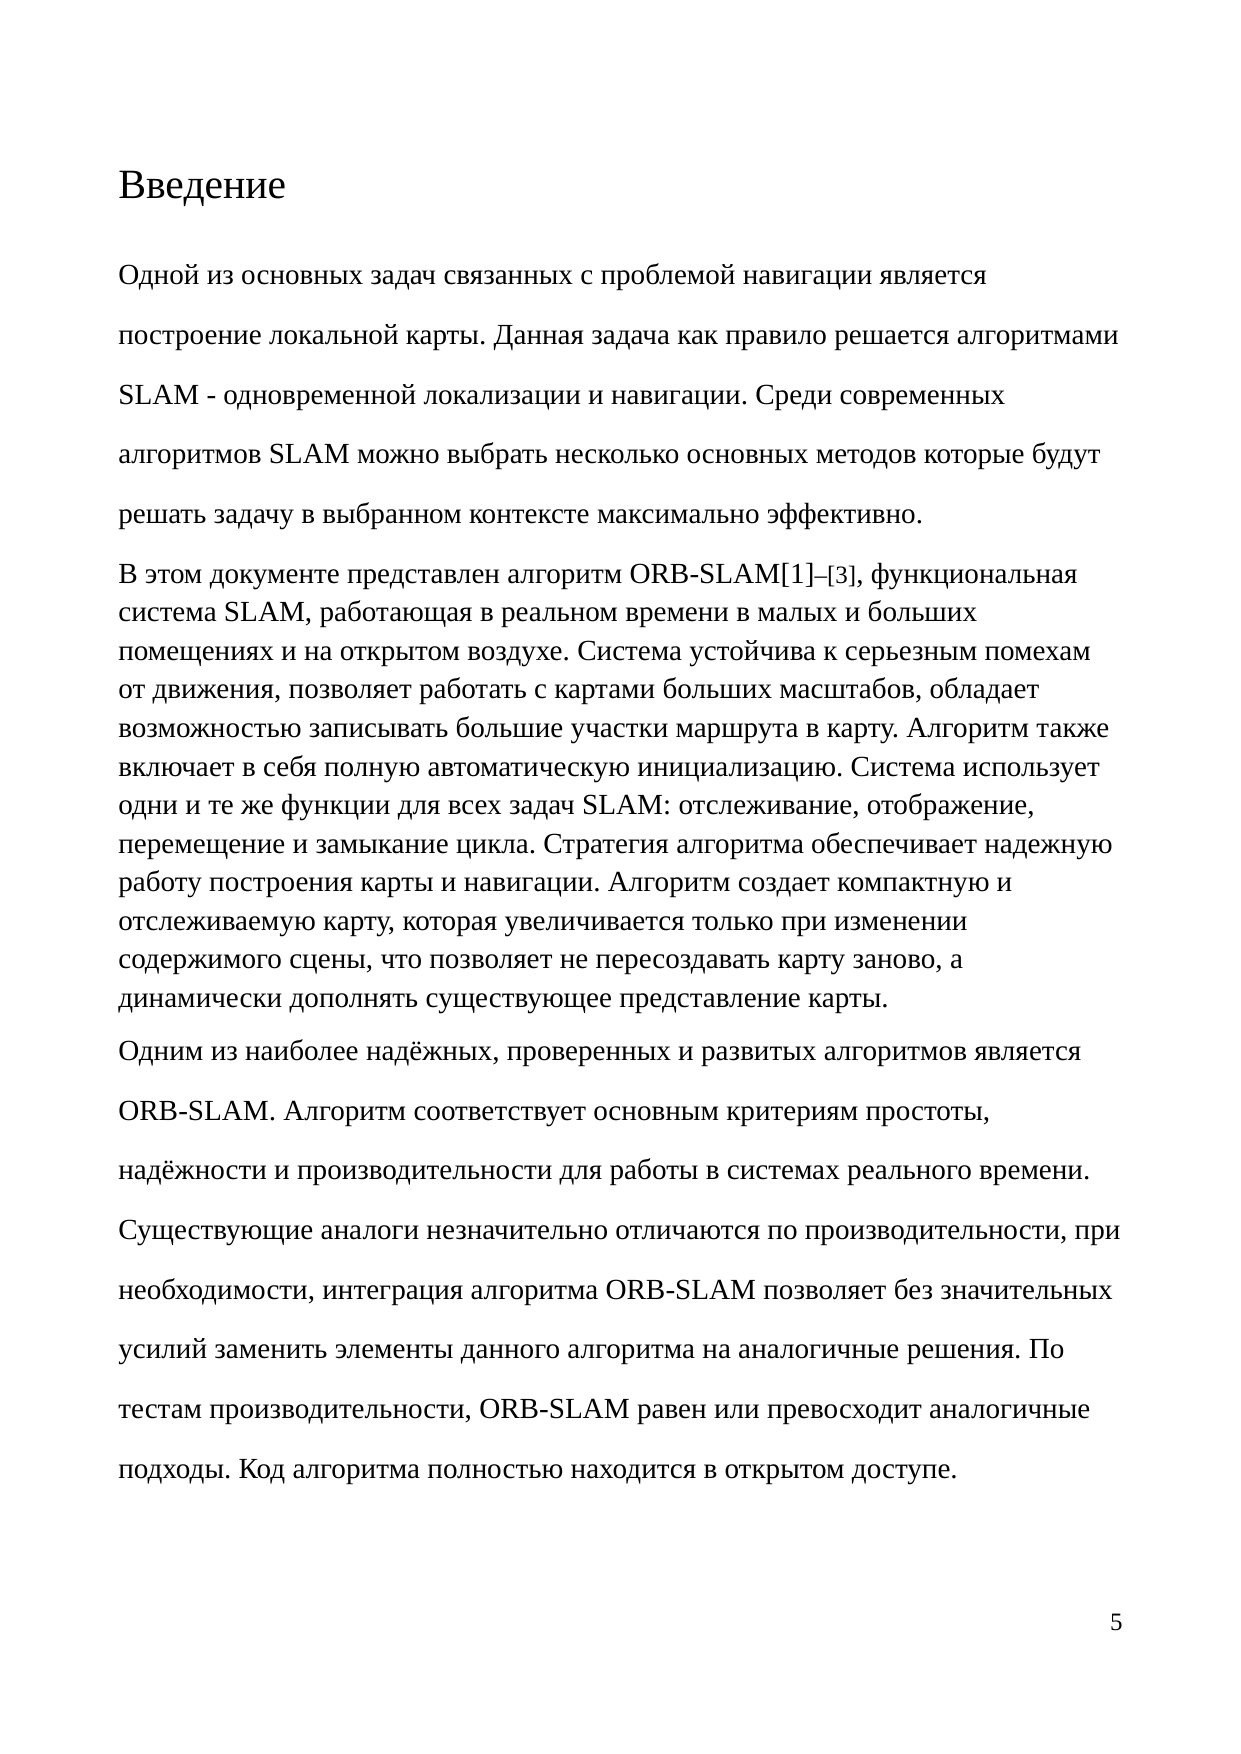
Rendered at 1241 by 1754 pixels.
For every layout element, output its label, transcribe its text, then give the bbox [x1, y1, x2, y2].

text Одним из наиболее надёжных, проверенных и развитых алгоритмов является ORB-SLAM. Алгоритм соответствует основным критериям простоты, надёжности и производительности для работы в системах реального времени. Существующие аналоги незначительно отличаются по производительности, при необходимости, интеграция алгоритма ORB-SLAM позволяет без значительных усилий заменить элементы данного алгоритма на аналогичные решения. По тестам производительности, ORB-SLAM равен или превосходит аналогичные подходы. Код алгоритма полностью находится в открытом доступе. [118, 1033, 1122, 1484]
subtitle Введение [118, 160, 1122, 208]
text Одной из основных задач связанных с проблемой навигации является построение локальной карты. Данная задача как правило решается алгоритмами SLAM - одновременной локализации и навигации. Среди современных алгоритмов SLAM можно выбрать несколько основных методов которые будут решать задачу в выбранном контексте максимально эффективно. [118, 257, 1122, 530]
text В этом документе представлен алгоритм ORB-SLAM[1]–[3], функциональная система SLAM, работающая в реальном времени в малых и больших помещениях и на открытом воздухе. Система устойчива к серьезным помехам от движения, позволяет работать с картами больших масштабов, обладает возможностью записывать большие участки маршрута в карту. Алгоритм также включает в себя полную автоматическую инициализацию. Система использует одни и те же функции для всех задач SLAM: отслеживание, отображение, перемещение и замыкание цикла. Стратегия алгоритма обеспечивает надежную работу построения карты и навигации. Алгоритм создает компактную и отслеживаемую карту, которая увеличивается только при изменении содержимого сцены, что позволяет не пересоздавать карту заново, а динамически дополнять существующее представление карты. [118, 556, 1122, 1013]
